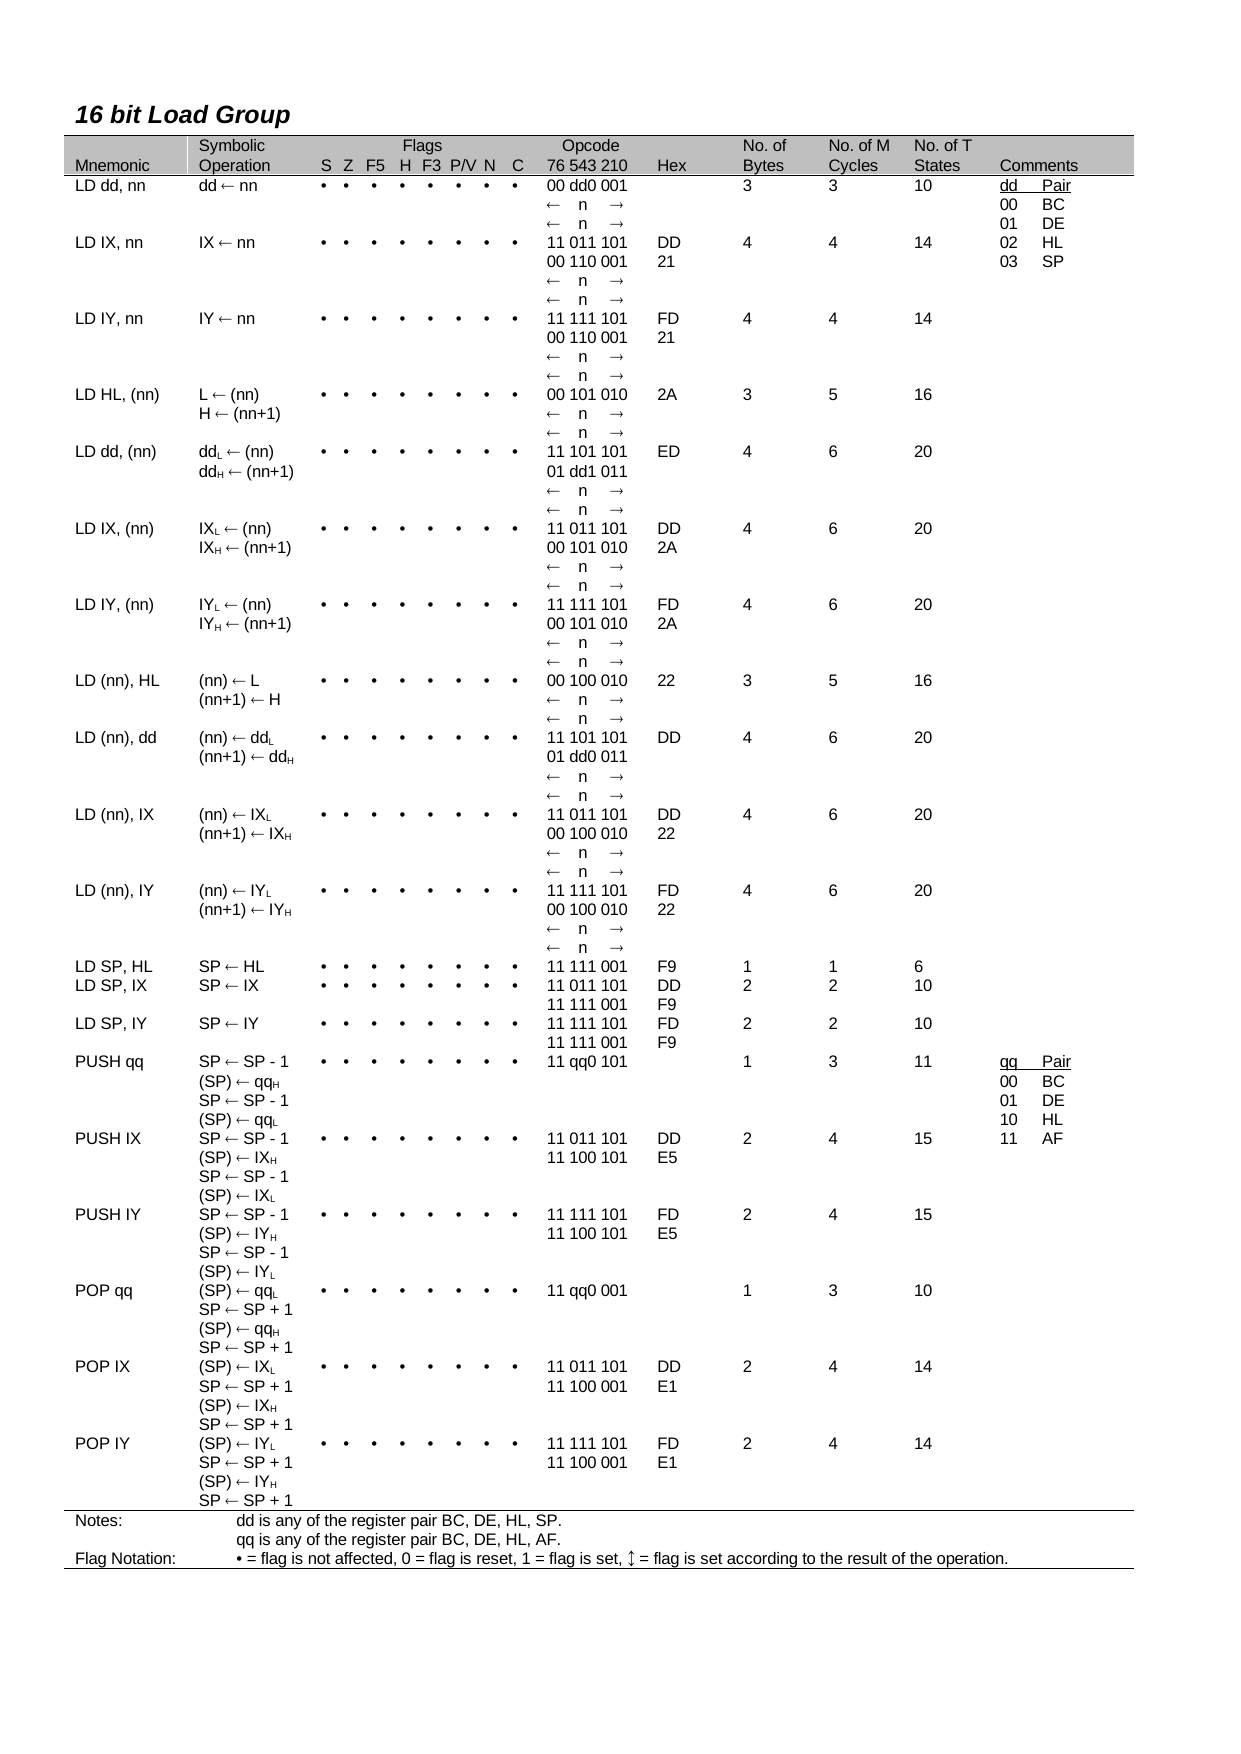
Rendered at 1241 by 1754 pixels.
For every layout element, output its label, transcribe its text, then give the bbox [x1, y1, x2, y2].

table_cell 4 [731, 309, 817, 385]
table_cell DD E1 [646, 1358, 731, 1434]
table_cell • • • • • • • • [309, 1014, 535, 1052]
table_cell FD 22 [646, 881, 731, 957]
table_cell LD SP, IY [64, 1014, 187, 1052]
table_cell [646, 1281, 731, 1357]
table_cell • • • • • • • • [309, 881, 535, 957]
table_cell 4 [817, 309, 903, 385]
table_cell SP ¬ IX [188, 976, 309, 1014]
table_cell 00 dd0 001 ¬ n ® ¬ n ® [535, 176, 646, 233]
table_cell 10 [903, 176, 988, 233]
table_cell 14 [903, 1358, 988, 1434]
table_cell SP ¬ HL [188, 957, 309, 976]
table_cell [988, 957, 1134, 976]
table_cell [646, 1053, 731, 1129]
table_cell 4 [817, 1358, 903, 1434]
table_cell 15 [903, 1129, 988, 1205]
table_cell 1 [731, 1281, 817, 1357]
table_cell [988, 595, 1134, 671]
table_cell 1 [731, 957, 817, 976]
table_cell LD (nn), HL [64, 671, 187, 728]
table_cell [988, 728, 1134, 804]
table_cell 11 qq0 101 [535, 1053, 646, 1129]
table_cell • • • • • • • • [309, 385, 535, 442]
subtitle 16 bit Load Group [75, 100, 1165, 129]
table_cell 4 [731, 728, 817, 804]
table_cell 3 [731, 176, 817, 233]
table_cell 11 011 101 11 100 001 [535, 1358, 646, 1434]
table_header No. of T States [903, 136, 988, 174]
table_cell 11 111 101 11 111 001 [535, 1014, 646, 1052]
table_cell 11 101 101 01 dd0 011 ¬ n ® ¬ n ® [535, 728, 646, 804]
table_cell LD dd, nn [64, 176, 187, 233]
table_cell LD SP, HL [64, 957, 187, 976]
table_cell FD 2A [646, 595, 731, 671]
table_cell dd Pair 00 BC 01 DE [988, 176, 1134, 233]
table_cell • • • • • • • • [309, 176, 535, 233]
table_cell 2 [731, 1014, 817, 1052]
table_cell 6 [817, 443, 903, 519]
table_cell 11 011 101 11 100 101 [535, 1129, 646, 1205]
table_cell • • • • • • • • [309, 805, 535, 881]
table_cell 2 [731, 1205, 817, 1281]
table_cell (nn) ¬ IXL (nn+1) ¬ IXH [188, 805, 309, 881]
table_cell [646, 176, 731, 233]
table_cell 11 qq0 001 [535, 1281, 646, 1357]
table_cell PUSH IX [64, 1129, 187, 1205]
table_cell • • • • • • • • [309, 1358, 535, 1434]
table_cell F9 [646, 957, 731, 976]
table_cell ED [646, 443, 731, 519]
table_cell 15 [903, 1205, 988, 1281]
table_cell [988, 1434, 1134, 1510]
table_cell 00 100 010 ¬ n ® ¬ n ® [535, 671, 646, 728]
table_cell 3 [731, 671, 817, 728]
table_cell 16 [903, 385, 988, 442]
table_cell DD F9 [646, 976, 731, 1014]
table_cell LD IY, (nn) [64, 595, 187, 671]
table_cell 20 [903, 881, 988, 957]
table_cell 6 [817, 881, 903, 957]
table_cell 11 111 001 [535, 957, 646, 976]
table_cell 3 [817, 176, 903, 233]
table_cell LD HL, (nn) [64, 385, 187, 442]
table_cell [988, 443, 1134, 519]
table_cell IXL ¬ (nn) IXH ¬ (nn+1) [188, 519, 309, 595]
table_cell 5 [817, 385, 903, 442]
table_cell LD IY, nn [64, 309, 187, 385]
table_header No. of M Cycles [817, 136, 903, 174]
table_cell • • • • • • • • [309, 1129, 535, 1205]
table_cell 4 [731, 805, 817, 881]
table_cell 20 [903, 805, 988, 881]
table_cell IX ¬ nn [188, 233, 309, 309]
table_cell 6 [817, 595, 903, 671]
table_cell • • • • • • • • [309, 728, 535, 804]
table_cell 4 [817, 1434, 903, 1510]
table_cell 10 [903, 1014, 988, 1052]
table_cell 11 011 101 00 110 001 ¬ n ® ¬ n ® [535, 233, 646, 309]
table_cell • • • • • • • • [309, 1205, 535, 1281]
table_header Mnemonic [64, 136, 187, 174]
table_cell 11 111 101 00 110 001 ¬ n ® ¬ n ® [535, 309, 646, 385]
table_cell 6 [817, 805, 903, 881]
table_cell 2A [646, 385, 731, 442]
table_cell SP ¬ IY [188, 1014, 309, 1052]
table_cell FD E5 [646, 1205, 731, 1281]
table_cell SP ¬ SP - 1 (SP) ¬ IYH SP ¬ SP - 1 (SP) ¬ IYL [188, 1205, 309, 1281]
table_cell • • • • • • • • [309, 309, 535, 385]
table_cell 20 [903, 519, 988, 595]
table_cell [988, 671, 1134, 728]
table_cell DD 21 [646, 233, 731, 309]
table_cell (nn) ¬ IYL (nn+1) ¬ IYH [188, 881, 309, 957]
table_cell 2 [817, 1014, 903, 1052]
table_cell • • • • • • • • [309, 1434, 535, 1510]
table_cell 10 [903, 976, 988, 1014]
table_cell 4 [817, 233, 903, 309]
table_cell dd ¬ nn [188, 176, 309, 233]
table_cell PUSH IY [64, 1205, 187, 1281]
table_cell • • • • • • • • [309, 233, 535, 309]
table_cell 4 [731, 233, 817, 309]
table_cell 11 111 101 11 100 101 [535, 1205, 646, 1281]
table_cell (nn) ¬ ddL (nn+1) ¬ ddH [188, 728, 309, 804]
table_cell 2 [731, 1358, 817, 1434]
table_cell LD (nn), IY [64, 881, 187, 957]
table_cell L ¬ (nn) H ¬ (nn+1) [188, 385, 309, 442]
table_cell 6 [817, 519, 903, 595]
table_cell 20 [903, 443, 988, 519]
table_cell LD IX, nn [64, 233, 187, 309]
table_header No. of Bytes [731, 136, 817, 174]
table_cell FD F9 [646, 1014, 731, 1052]
table_cell Notes: [64, 1511, 225, 1549]
table_cell • • • • • • • • [309, 1281, 535, 1357]
table_cell LD IX, (nn) [64, 519, 187, 595]
table_cell LD SP, IX [64, 976, 187, 1014]
table_cell 3 [817, 1281, 903, 1357]
table_cell 4 [817, 1205, 903, 1281]
table_cell 2 [817, 976, 903, 1014]
table_cell [988, 1358, 1134, 1434]
table_cell 2 [731, 976, 817, 1014]
table_cell (SP) ¬ qqL SP ¬ SP + 1 (SP) ¬ qqH SP ¬ SP + 1 [188, 1281, 309, 1357]
table_cell (nn) ¬ L (nn+1) ¬ H [188, 671, 309, 728]
table_cell POP IX [64, 1358, 187, 1434]
table_header Opcode 76 543 210 [535, 136, 646, 174]
table_cell [988, 1281, 1134, 1357]
table_cell DD [646, 728, 731, 804]
table_cell 5 [817, 671, 903, 728]
table_cell 16 [903, 671, 988, 728]
table_cell POP qq [64, 1281, 187, 1357]
table_cell 20 [903, 728, 988, 804]
table_cell 11 111 101 00 101 010 ¬ n ® ¬ n ® [535, 595, 646, 671]
table_cell FD 21 [646, 309, 731, 385]
table_cell [988, 385, 1134, 442]
table_cell 1 [731, 1053, 817, 1129]
table_cell 3 [731, 385, 817, 442]
table_cell • • • • • • • • [309, 1053, 535, 1129]
table_cell 00 101 010 ¬ n ® ¬ n ® [535, 385, 646, 442]
table_cell Flag Notation: [64, 1549, 225, 1568]
table_cell PUSH qq [64, 1053, 187, 1129]
table_cell 22 [646, 671, 731, 728]
table_cell 11 011 101 11 111 001 [535, 976, 646, 1014]
table_cell 2 [731, 1434, 817, 1510]
table_cell dd is any of the register pair BC, DE, HL, SP. qq is any of the register pair BC, DE, HL, AF. [225, 1511, 1134, 1549]
table_cell IY ¬ nn [188, 309, 309, 385]
table_cell 14 [903, 1434, 988, 1510]
table_cell 4 [731, 881, 817, 957]
table_cell SP ¬ SP - 1 (SP) ¬ IXH SP ¬ SP - 1 (SP) ¬ IXL [188, 1129, 309, 1205]
table_cell • • • • • • • • [309, 595, 535, 671]
table_cell [988, 1205, 1134, 1281]
table_cell qq Pair 00 BC 01 DE 10 HL [988, 1053, 1134, 1129]
table_cell DD 22 [646, 805, 731, 881]
table_cell ddL ¬ (nn) ddH ¬ (nn+1) [188, 443, 309, 519]
table_cell 10 [903, 1281, 988, 1357]
table_cell 11 011 101 00 100 010 ¬ n ® ¬ n ® [535, 805, 646, 881]
table_cell 11 011 101 00 101 010 ¬ n ® ¬ n ® [535, 519, 646, 595]
table_cell [988, 976, 1134, 1014]
table_cell 14 [903, 309, 988, 385]
table_cell [988, 519, 1134, 595]
table_cell • • • • • • • • [309, 443, 535, 519]
table_cell (SP) ¬ IYL SP ¬ SP + 1 (SP) ¬ IYH SP ¬ SP + 1 [188, 1434, 309, 1510]
table_cell 6 [817, 728, 903, 804]
table_cell 4 [731, 595, 817, 671]
table_header Hex [646, 136, 731, 174]
table_cell SP ¬ SP - 1 (SP) ¬ qqH SP ¬ SP - 1 (SP) ¬ qqL [188, 1053, 309, 1129]
table_cell [988, 881, 1134, 957]
table_cell • • • • • • • • [309, 519, 535, 595]
table_cell • = flag is not affected, 0 = flag is reset, 1 = flag is set, b = flag is set according to the result of the operation. [225, 1549, 1134, 1568]
table_cell FD E1 [646, 1434, 731, 1510]
table_cell [988, 309, 1134, 385]
table_cell [988, 1014, 1134, 1052]
table_cell (SP) ¬ IXL SP ¬ SP + 1 (SP) ¬ IXH SP ¬ SP + 1 [188, 1358, 309, 1434]
table_cell 2 [731, 1129, 817, 1205]
table_cell 11 111 101 00 100 010 ¬ n ® ¬ n ® [535, 881, 646, 957]
table_cell 02 HL 03 SP [988, 233, 1134, 309]
table_cell 14 [903, 233, 988, 309]
table_cell [988, 805, 1134, 881]
table_cell DD E5 [646, 1129, 731, 1205]
table_cell 11 101 101 01 dd1 011 ¬ n ® ¬ n ® [535, 443, 646, 519]
table_cell LD dd, (nn) [64, 443, 187, 519]
table_cell 4 [731, 443, 817, 519]
table_cell • • • • • • • • [309, 957, 535, 976]
table_cell 11 [903, 1053, 988, 1129]
table_cell 11 AF [988, 1129, 1134, 1205]
table_cell 4 [817, 1129, 903, 1205]
table_cell 3 [817, 1053, 903, 1129]
table_cell IYL ¬ (nn) IYH ¬ (nn+1) [188, 595, 309, 671]
table_cell POP IY [64, 1434, 187, 1510]
table_cell • • • • • • • • [309, 671, 535, 728]
table_cell 11 111 101 11 100 001 [535, 1434, 646, 1510]
table_cell 20 [903, 595, 988, 671]
table_cell 4 [731, 519, 817, 595]
table_cell DD 2A [646, 519, 731, 595]
table_cell 6 [903, 957, 988, 976]
table_cell LD (nn), dd [64, 728, 187, 804]
table_header Comments [988, 136, 1134, 174]
table_cell LD (nn), IX [64, 805, 187, 881]
table_cell 1 [817, 957, 903, 976]
table_header Flags S Z F5 H F3 P/V N C [309, 136, 535, 174]
table_cell • • • • • • • • [309, 976, 535, 1014]
table_header Symbolic Operation [188, 136, 309, 174]
